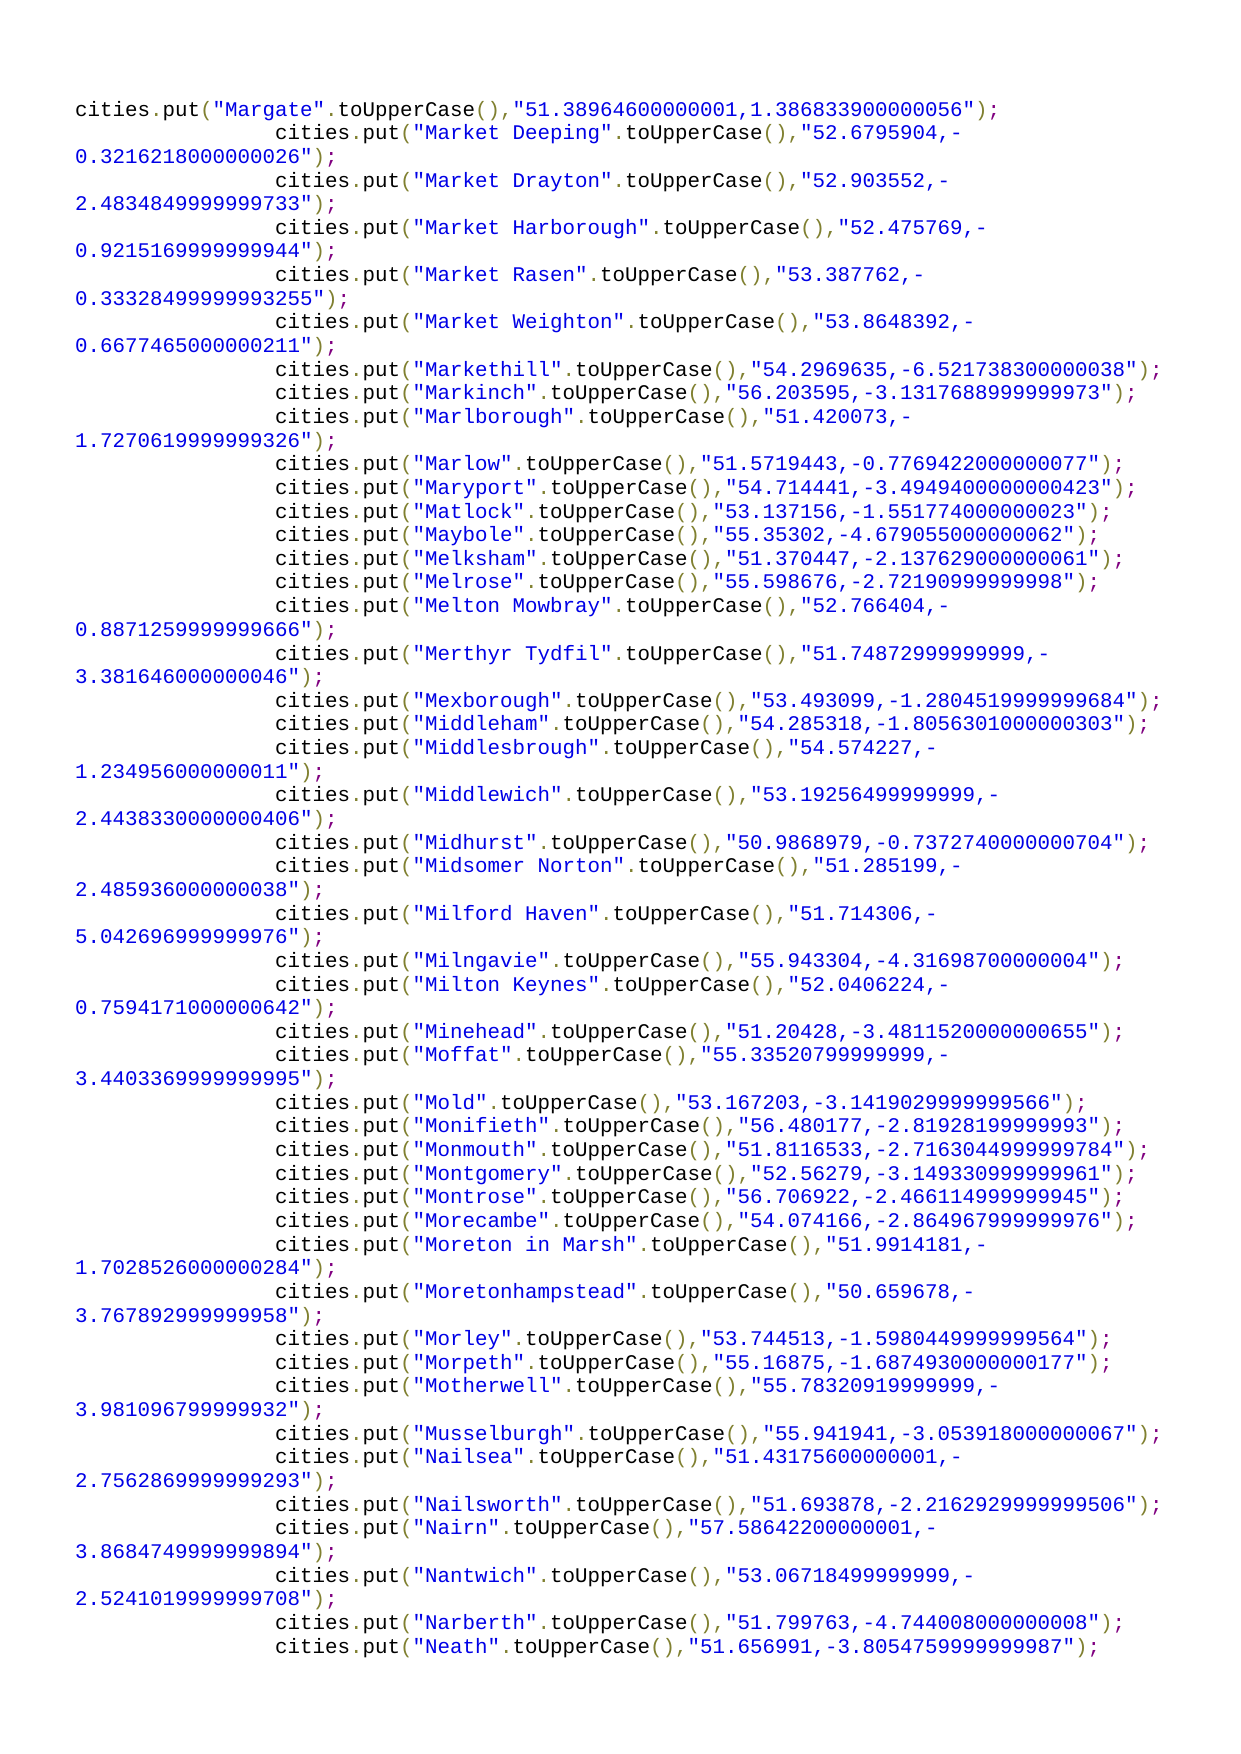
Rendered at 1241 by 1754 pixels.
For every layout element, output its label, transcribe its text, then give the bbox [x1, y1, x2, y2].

text cities.put("Narberth".toUpperCase(),"51.799763,-4.744008000000008"); [75, 1612, 1165, 1636]
text cities.put("Morley".toUpperCase(),"53.744513,-1.5980449999999564"); [75, 1328, 1165, 1352]
text cities.put("Market Rasen".toUpperCase(),"53.387762,-0.33328499999993255"); [75, 264, 1165, 311]
text cities.put("Market Drayton".toUpperCase(),"52.903552,-2.4834849999999733"); [75, 169, 1165, 217]
text cities.put("Middleham".toUpperCase(),"54.285318,-1.8056301000000303"); [75, 713, 1165, 737]
text cities.put("Motherwell".toUpperCase(),"55.78320919999999,-3.981096799999932"); [75, 1376, 1165, 1423]
text cities.put("Melrose".toUpperCase(),"55.598676,-2.72190999999998"); [75, 572, 1165, 595]
text cities.put("Market Weighton".toUpperCase(),"53.8648392,-0.6677465000000211"); [75, 311, 1165, 359]
text cities.put("Melton Mowbray".toUpperCase(),"52.766404,-0.8871259999999666"); [75, 595, 1165, 642]
text cities.put("Morpeth".toUpperCase(),"55.16875,-1.6874930000000177"); [75, 1352, 1165, 1376]
text cities.put("Moreton in Marsh".toUpperCase(),"51.9914181,-1.7028526000000284"); [75, 1234, 1165, 1281]
text cities.put("Milford Haven".toUpperCase(),"51.714306,-5.042696999999976"); [75, 903, 1165, 950]
text cities.put("Nailsea".toUpperCase(),"51.43175600000001,-2.7562869999999293"); [75, 1446, 1165, 1494]
text cities.put("Margate".toUpperCase(),"51.38964600000001,1.386833900000056"); [75, 75, 1165, 122]
text cities.put("Marlborough".toUpperCase(),"51.420073,-1.7270619999999326"); [75, 406, 1165, 453]
text cities.put("Melksham".toUpperCase(),"51.370447,-2.137629000000061"); [75, 548, 1165, 572]
text cities.put("Montrose".toUpperCase(),"56.706922,-2.466114999999945"); [75, 1186, 1165, 1210]
text cities.put("Marlow".toUpperCase(),"51.5719443,-0.7769422000000077"); [75, 453, 1165, 477]
text cities.put("Milngavie".toUpperCase(),"55.943304,-4.31698700000004"); [75, 950, 1165, 973]
text cities.put("Merthyr Tydfil".toUpperCase(),"51.74872999999999,-3.381646000000046"); [75, 642, 1165, 690]
text cities.put("Markinch".toUpperCase(),"56.203595,-3.1317688999999973"); [75, 382, 1165, 406]
text cities.put("Nailsworth".toUpperCase(),"51.693878,-2.2162929999999506"); [75, 1494, 1165, 1517]
text cities.put("Markethill".toUpperCase(),"54.2969635,-6.521738300000038"); [75, 359, 1165, 382]
text cities.put("Market Harborough".toUpperCase(),"52.475769,-0.9215169999999944"); [75, 217, 1165, 264]
text cities.put("Midhurst".toUpperCase(),"50.9868979,-0.7372740000000704"); [75, 832, 1165, 855]
text cities.put("Maybole".toUpperCase(),"55.35302,-4.679055000000062"); [75, 524, 1165, 548]
text cities.put("Midsomer Norton".toUpperCase(),"51.285199,-2.485936000000038"); [75, 855, 1165, 903]
text cities.put("Middlesbrough".toUpperCase(),"54.574227,-1.234956000000011"); [75, 737, 1165, 784]
text cities.put("Musselburgh".toUpperCase(),"55.941941,-3.053918000000067"); [75, 1423, 1165, 1446]
text cities.put("Neath".toUpperCase(),"51.656991,-3.8054759999999987"); [75, 1636, 1165, 1659]
text cities.put("Montgomery".toUpperCase(),"52.56279,-3.149330999999961"); [75, 1163, 1165, 1186]
text cities.put("Middlewich".toUpperCase(),"53.19256499999999,-2.4438330000000406"); [75, 784, 1165, 832]
text cities.put("Milton Keynes".toUpperCase(),"52.0406224,-0.7594171000000642"); [75, 973, 1165, 1021]
text cities.put("Matlock".toUpperCase(),"53.137156,-1.551774000000023"); [75, 501, 1165, 524]
text cities.put("Nantwich".toUpperCase(),"53.06718499999999,-2.5241019999999708"); [75, 1565, 1165, 1612]
text cities.put("Monifieth".toUpperCase(),"56.480177,-2.81928199999993"); [75, 1115, 1165, 1139]
text cities.put("Monmouth".toUpperCase(),"51.8116533,-2.7163044999999784"); [75, 1139, 1165, 1163]
text cities.put("Market Deeping".toUpperCase(),"52.6795904,-0.3216218000000026"); [75, 122, 1165, 169]
text cities.put("Mexborough".toUpperCase(),"53.493099,-1.2804519999999684"); [75, 690, 1165, 713]
text cities.put("Morecambe".toUpperCase(),"54.074166,-2.864967999999976"); [75, 1210, 1165, 1234]
text cities.put("Nairn".toUpperCase(),"57.58642200000001,-3.8684749999999894"); [75, 1517, 1165, 1565]
text cities.put("Moretonhampstead".toUpperCase(),"50.659678,-3.767892999999958"); [75, 1281, 1165, 1328]
text cities.put("Minehead".toUpperCase(),"51.20428,-3.4811520000000655"); [75, 1021, 1165, 1044]
text cities.put("Maryport".toUpperCase(),"54.714441,-3.4949400000000423"); [75, 477, 1165, 501]
text cities.put("Moffat".toUpperCase(),"55.33520799999999,-3.4403369999999995"); [75, 1044, 1165, 1092]
text cities.put("Mold".toUpperCase(),"53.167203,-3.1419029999999566"); [75, 1092, 1165, 1115]
